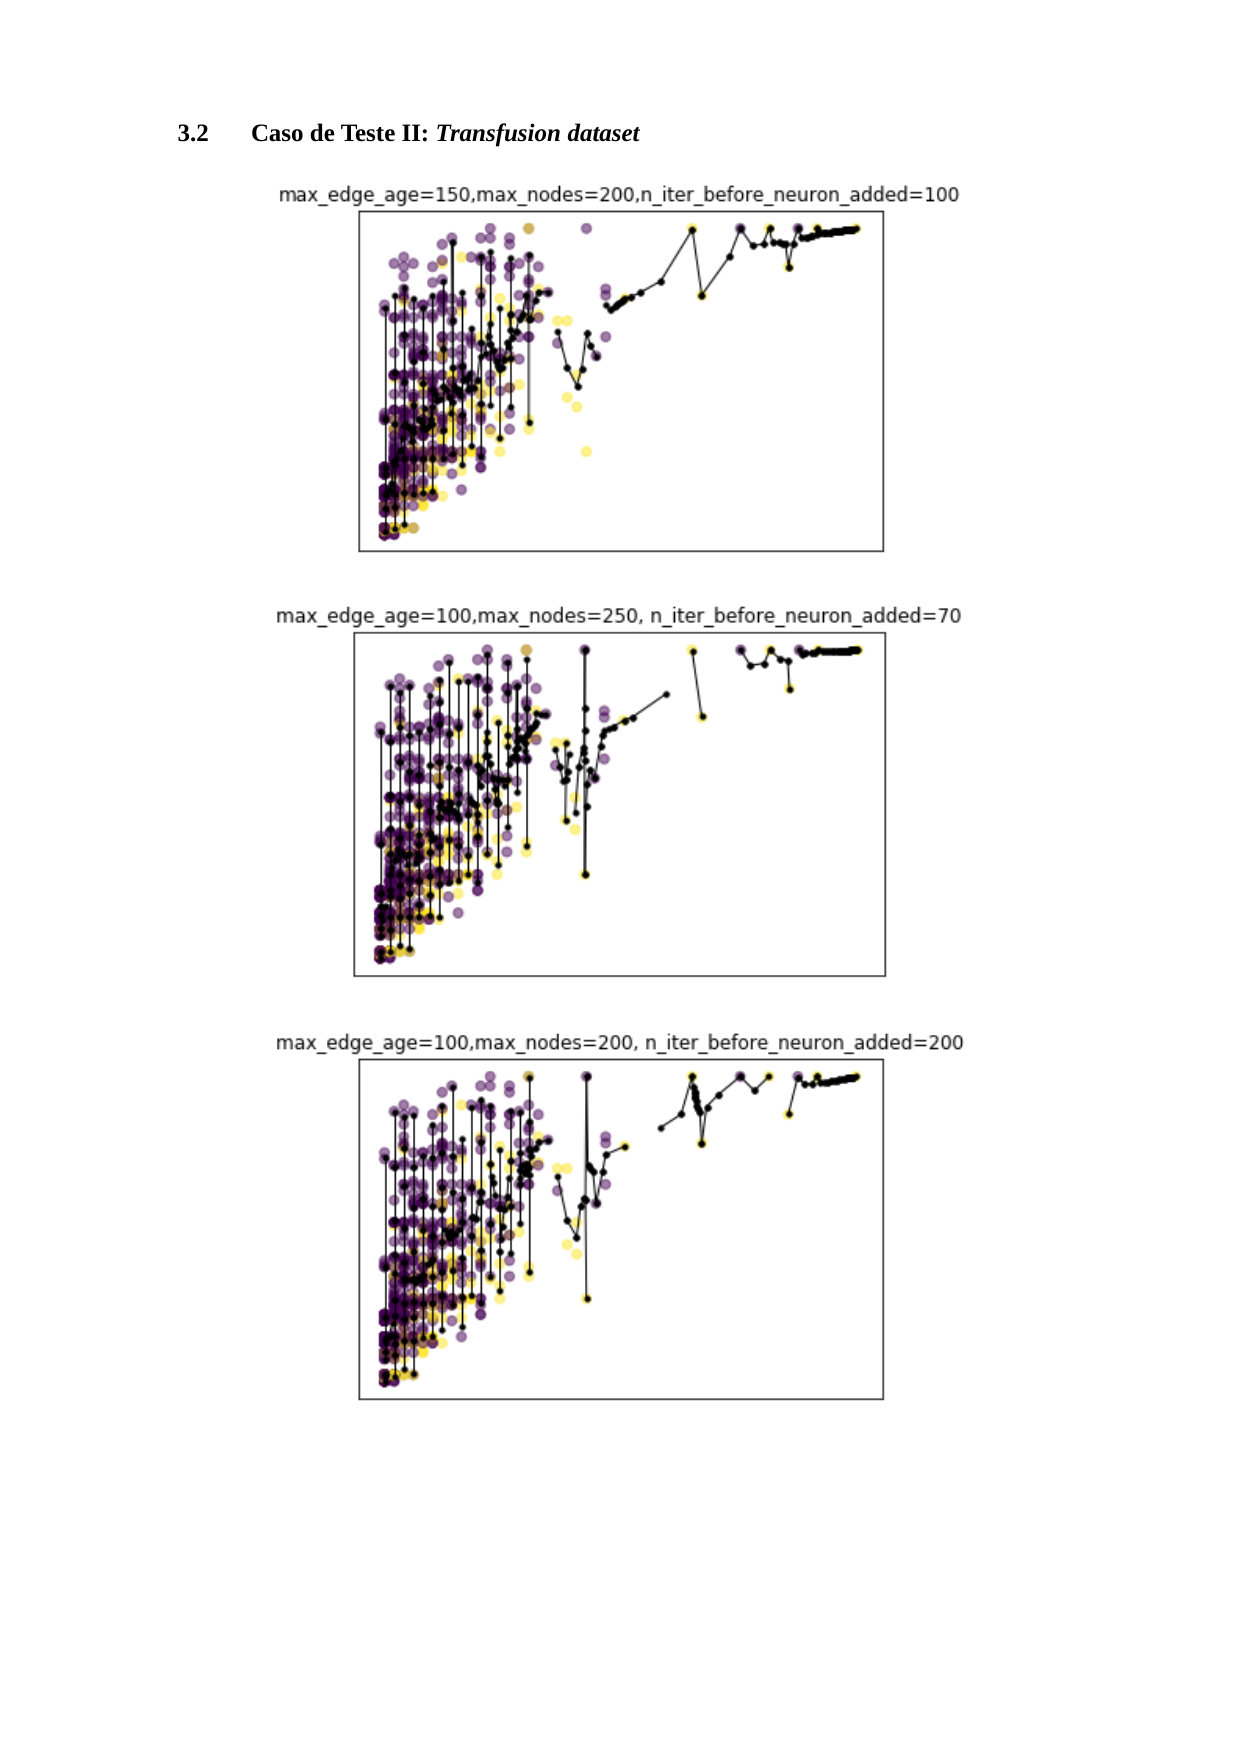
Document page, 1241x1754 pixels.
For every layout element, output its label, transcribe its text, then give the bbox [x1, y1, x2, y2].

picture [266, 596, 972, 993]
picture [268, 175, 972, 568]
picture [265, 1023, 975, 1416]
text 3.2 Caso de Teste II: Transfusion dataset [177, 118, 1063, 147]
